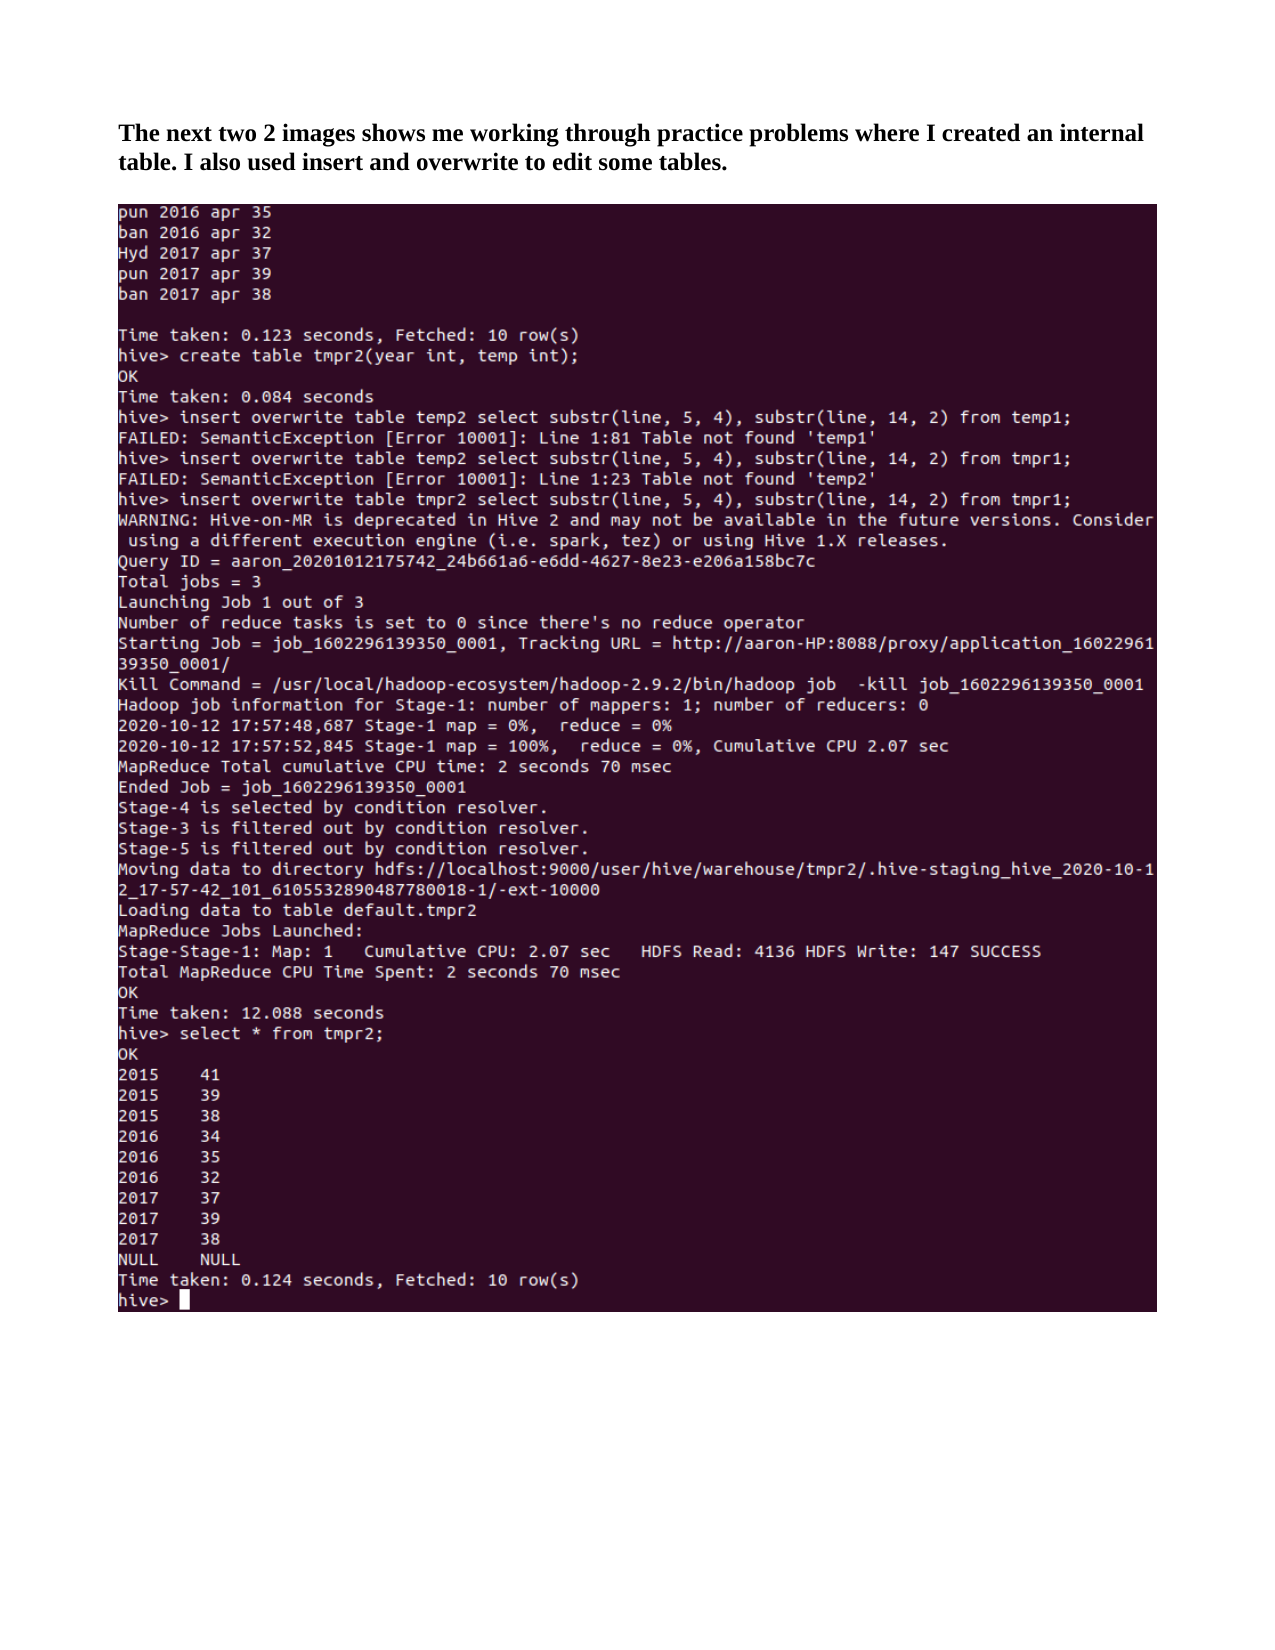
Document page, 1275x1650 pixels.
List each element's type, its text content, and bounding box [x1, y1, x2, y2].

picture [118, 204, 1157, 1312]
text The next two 2 images shows me working through practice problems where I created an internal table. I also used insert and overwrite to edit some tables. [118, 118, 1157, 176]
